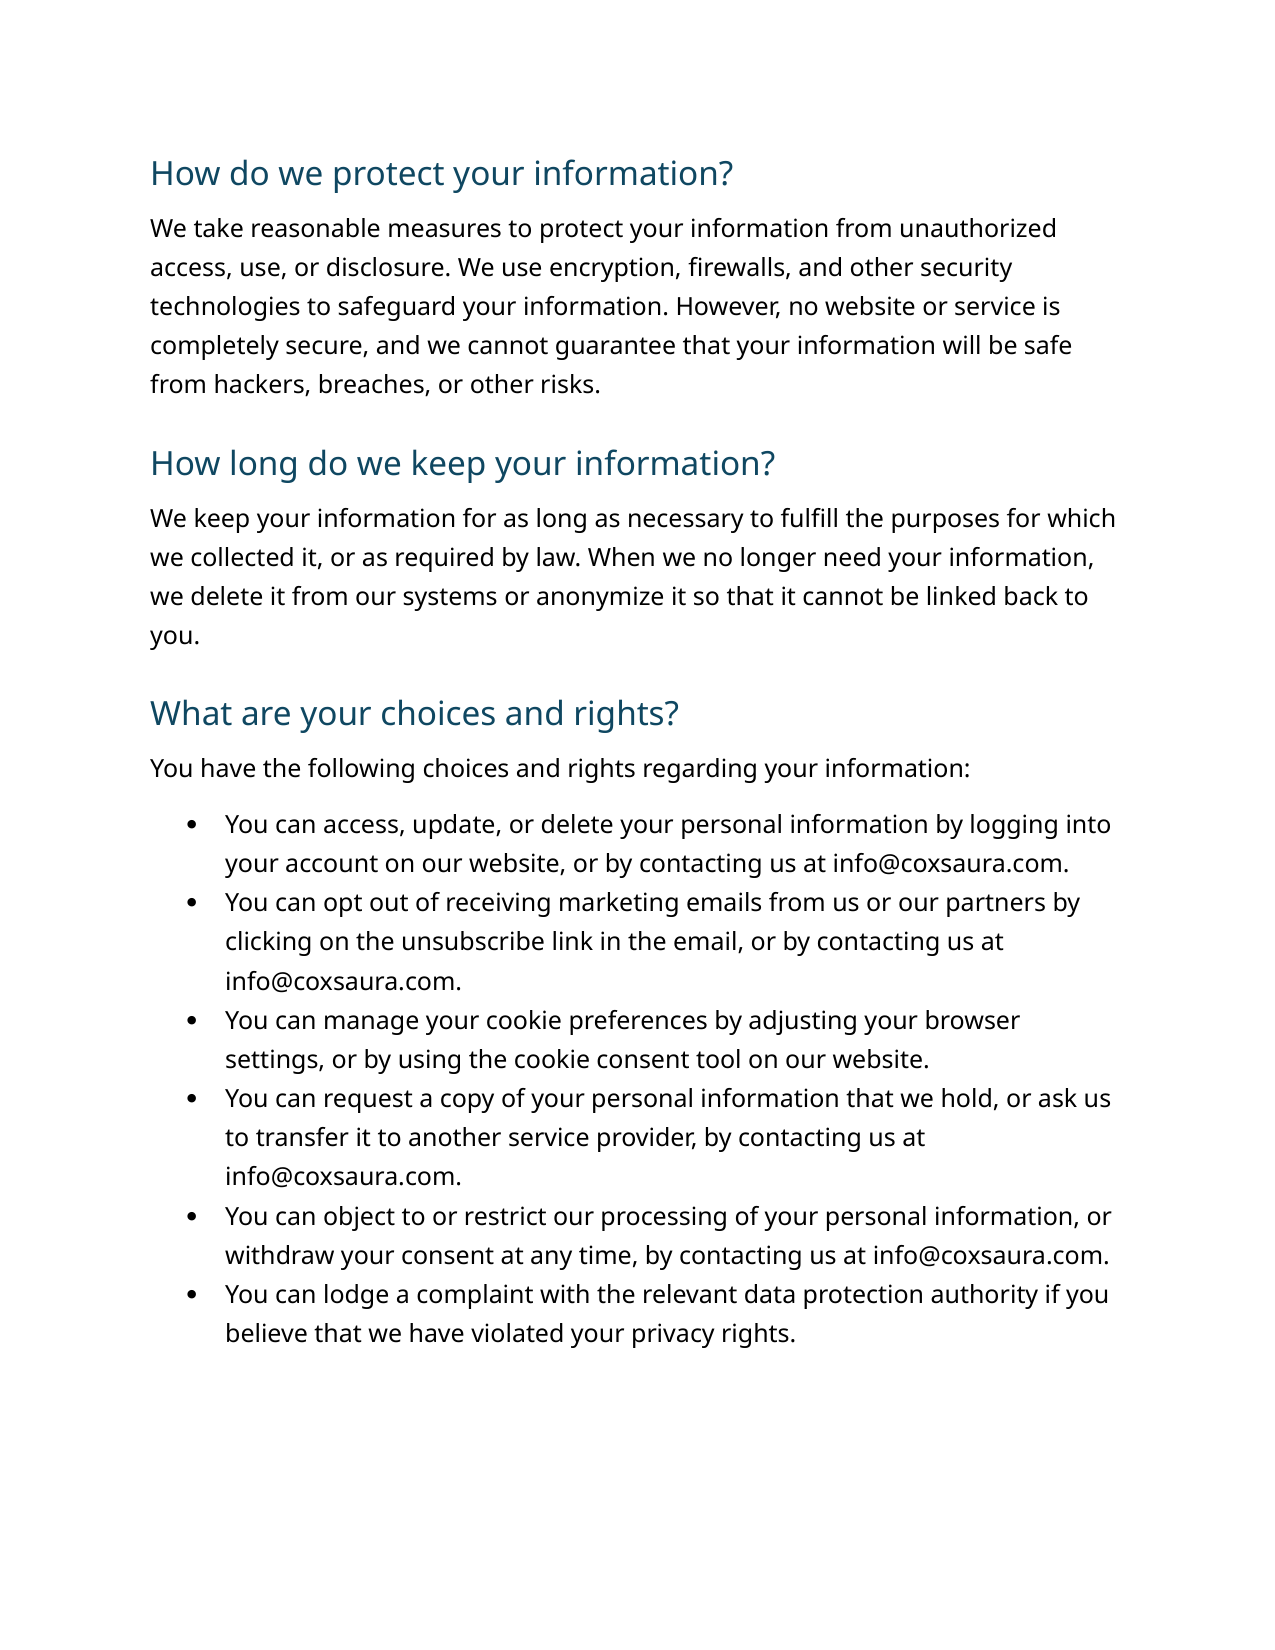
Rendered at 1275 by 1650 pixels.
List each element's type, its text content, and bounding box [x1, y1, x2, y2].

list You can access, update, or delete your personal information by logging into your account on our website, or by contacting us at info@coxsaura.com. [187, 807, 1125, 880]
list You can lodge a complaint with the relevant data protection authority if you believe that we have violated your privacy rights. [187, 1277, 1125, 1350]
list You can manage your cookie preferences by adjusting your browser settings, or by using the cookie consent tool on our website. [187, 1002, 1125, 1076]
text You have the following choices and rights regarding your information: [150, 751, 1125, 785]
list You can opt out of receiving marketing emails from us or our partners by clicking on the unsubscribe link in the email, or by contacting us at info@coxsaura.com. [187, 885, 1125, 997]
list You can object to or restrict our processing of your personal information, or withdraw your consent at any time, by contacting us at info@coxsaura.com. [187, 1198, 1125, 1271]
list You can request a copy of your personal information that we hold, or ask us to transfer it to another service provider, by contacting us at info@coxsaura.com. [187, 1081, 1125, 1193]
text We take reasonable measures to protect your information from unauthorized access, use, or disclosure. We use encryption, firewalls, and other security technologies to safeguard your information. However, no website or service is completely secure, and we cannot guarantee that your information will be safe from hackers, breaches, or other risks. [150, 211, 1125, 401]
text We keep your information for as long as necessary to fulfill the purposes for which we collected it, or as required by law. When we no longer need your information, we delete it from our systems or anonymize it so that it cannot be linked back to you. [150, 500, 1125, 652]
subtitle What are your choices and rights? [150, 690, 1125, 736]
subtitle How do we protect your information? [150, 150, 1125, 195]
subtitle How long do we keep your information? [150, 440, 1125, 485]
